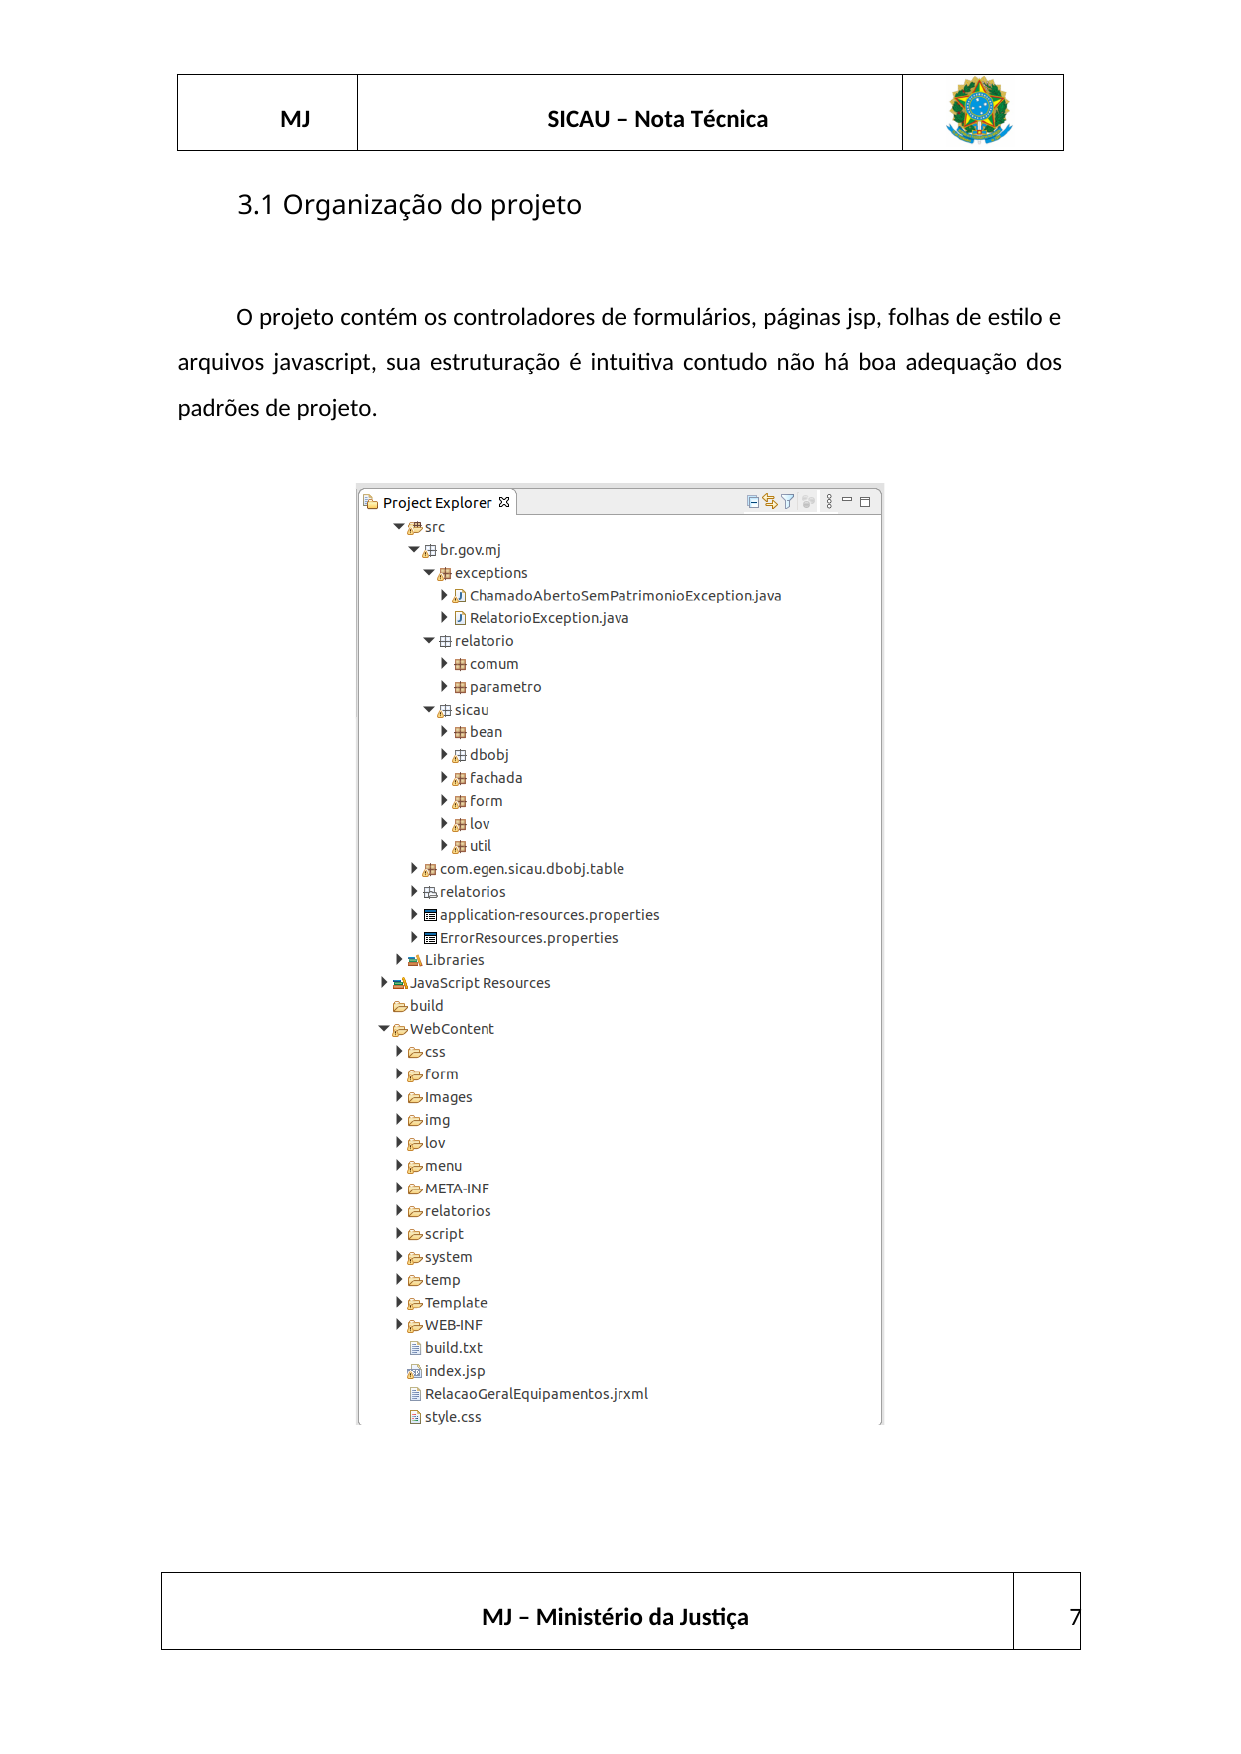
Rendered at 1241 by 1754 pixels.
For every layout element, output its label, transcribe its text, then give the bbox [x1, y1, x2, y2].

text O projeto contém os controladores de formulários, páginas jsp, folhas de estilo e arquivos javascript, sua estruturação é intuitiva contudo não há boa adequação dos padrões de projeto. [177, 377, 1063, 423]
subtitle 3.1 Organização do projeto [583, 186, 1063, 223]
subtitle 3.1 Organização do projeto [177, 186, 237, 223]
picture [355, 483, 885, 1425]
picture [944, 75, 1020, 149]
text O projeto contém os controladores de formulários, páginas jsp, folhas de estilo e arquivos javascript, sua estruturação é intuitiva contudo não há boa adequação dos padrões de projeto. [177, 301, 1063, 346]
